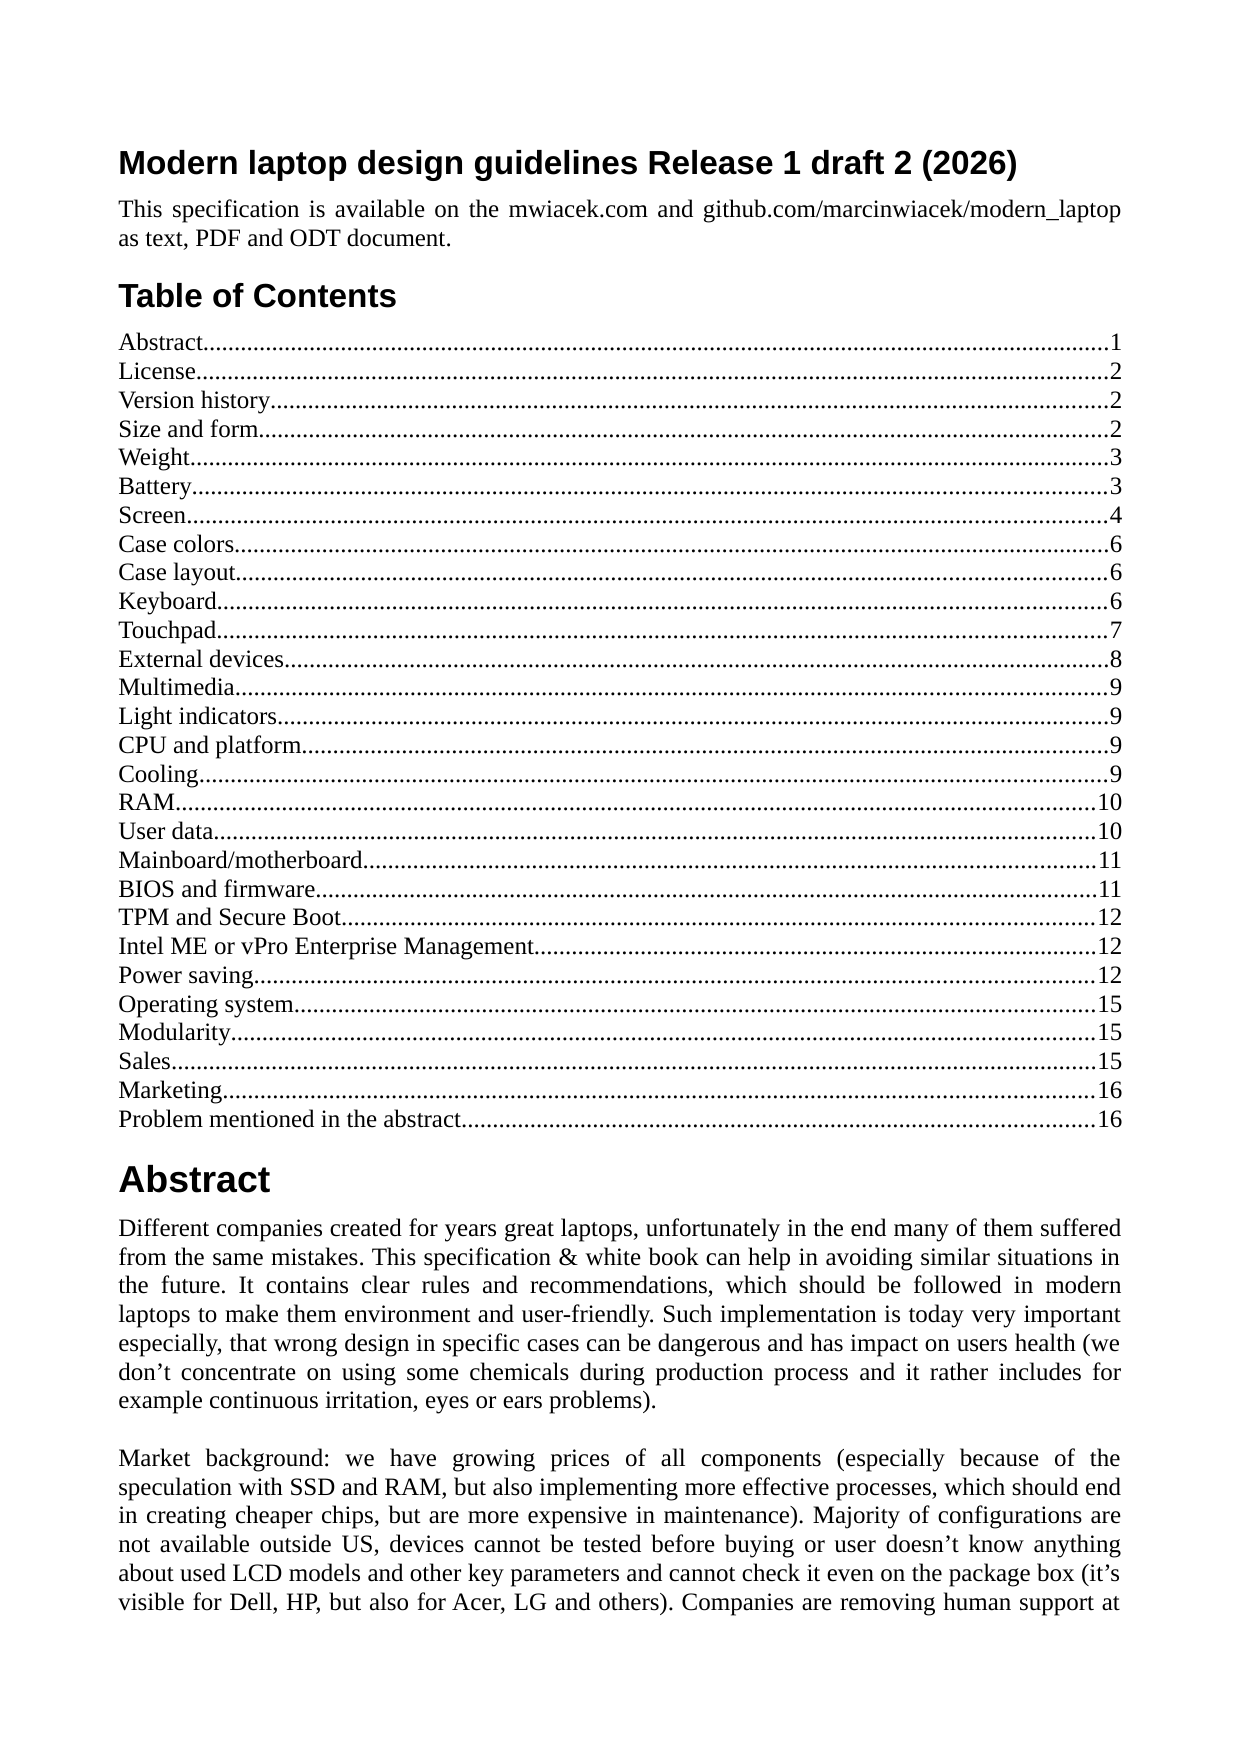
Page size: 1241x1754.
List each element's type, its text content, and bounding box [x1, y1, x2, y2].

text Cooling 9 [118, 759, 1122, 787]
text TPM and Secure Boot 12 [118, 902, 1122, 931]
text This specification is available on the mwiacek.com and github.com/marcinwiacek/modern_laptop as text, PDF and ODT document. [118, 194, 1122, 252]
text Sales 15 [118, 1046, 1122, 1075]
text Case colors 6 [118, 529, 1122, 557]
text Problem mentioned in the abstract 16 [118, 1104, 1122, 1132]
subtitle Modern laptop design guidelines Release 1 draft 2 (2026) [118, 143, 1122, 182]
text Size and form 2 [118, 414, 1122, 442]
text CPU and platform 9 [118, 730, 1122, 759]
text Power saving 12 [118, 960, 1122, 989]
text Battery 3 [118, 471, 1122, 500]
text Keyboard 6 [118, 586, 1122, 615]
text Version history 2 [118, 385, 1122, 414]
text Light indicators 9 [118, 701, 1122, 730]
text Intel ME or vPro Enterprise Management 12 [118, 931, 1122, 960]
subtitle Table of Contents [118, 277, 1122, 315]
text Abstract 1 [118, 327, 1122, 356]
text RAM 10 [118, 787, 1122, 816]
text Marketing 16 [118, 1075, 1122, 1104]
text BIOS and firmware 11 [118, 874, 1122, 902]
text Weight 3 [118, 442, 1122, 471]
text Mainboard/motherboard 11 [118, 845, 1122, 874]
subtitle Abstract [118, 1157, 1122, 1201]
text Market background: we have growing prices of all components (especially because of the speculation with SSD and RAM, but also implementing more effective processes, which should end in creating cheaper chips, but are more expensive in maintenance). Majority of configurations are not available outside US, devices cannot be tested before buying or user doesn’t know anything about used LCD models and other key parameters and cannot check it even on the package box (it’s visible for Dell, HP, but also for Acer, LG and others). Companies are removing human support at [118, 1443, 1122, 1616]
text External devices 8 [118, 644, 1122, 672]
text License 2 [118, 356, 1122, 385]
text Case layout 6 [118, 557, 1122, 586]
text Touchpad 7 [118, 615, 1122, 644]
text Different companies created for years great laptops, unfortunately in the end many of them suffered from the same mistakes. This specification & white book can help in avoiding similar situations in the future. It contains clear rules and recommendations, which should be followed in modern laptops to make them environment and user-friendly. Such implementation is today very important especially, that wrong design in specific cases can be dangerous and has impact on users health (we don’t concentrate on using some chemicals during production process and it rather includes for example continuous irritation, eyes or ears problems). [118, 1213, 1122, 1414]
text Operating system 15 [118, 989, 1122, 1017]
text Screen 4 [118, 500, 1122, 529]
text User data 10 [118, 816, 1122, 845]
text Multimedia 9 [118, 672, 1122, 701]
text Modularity 15 [118, 1017, 1122, 1046]
